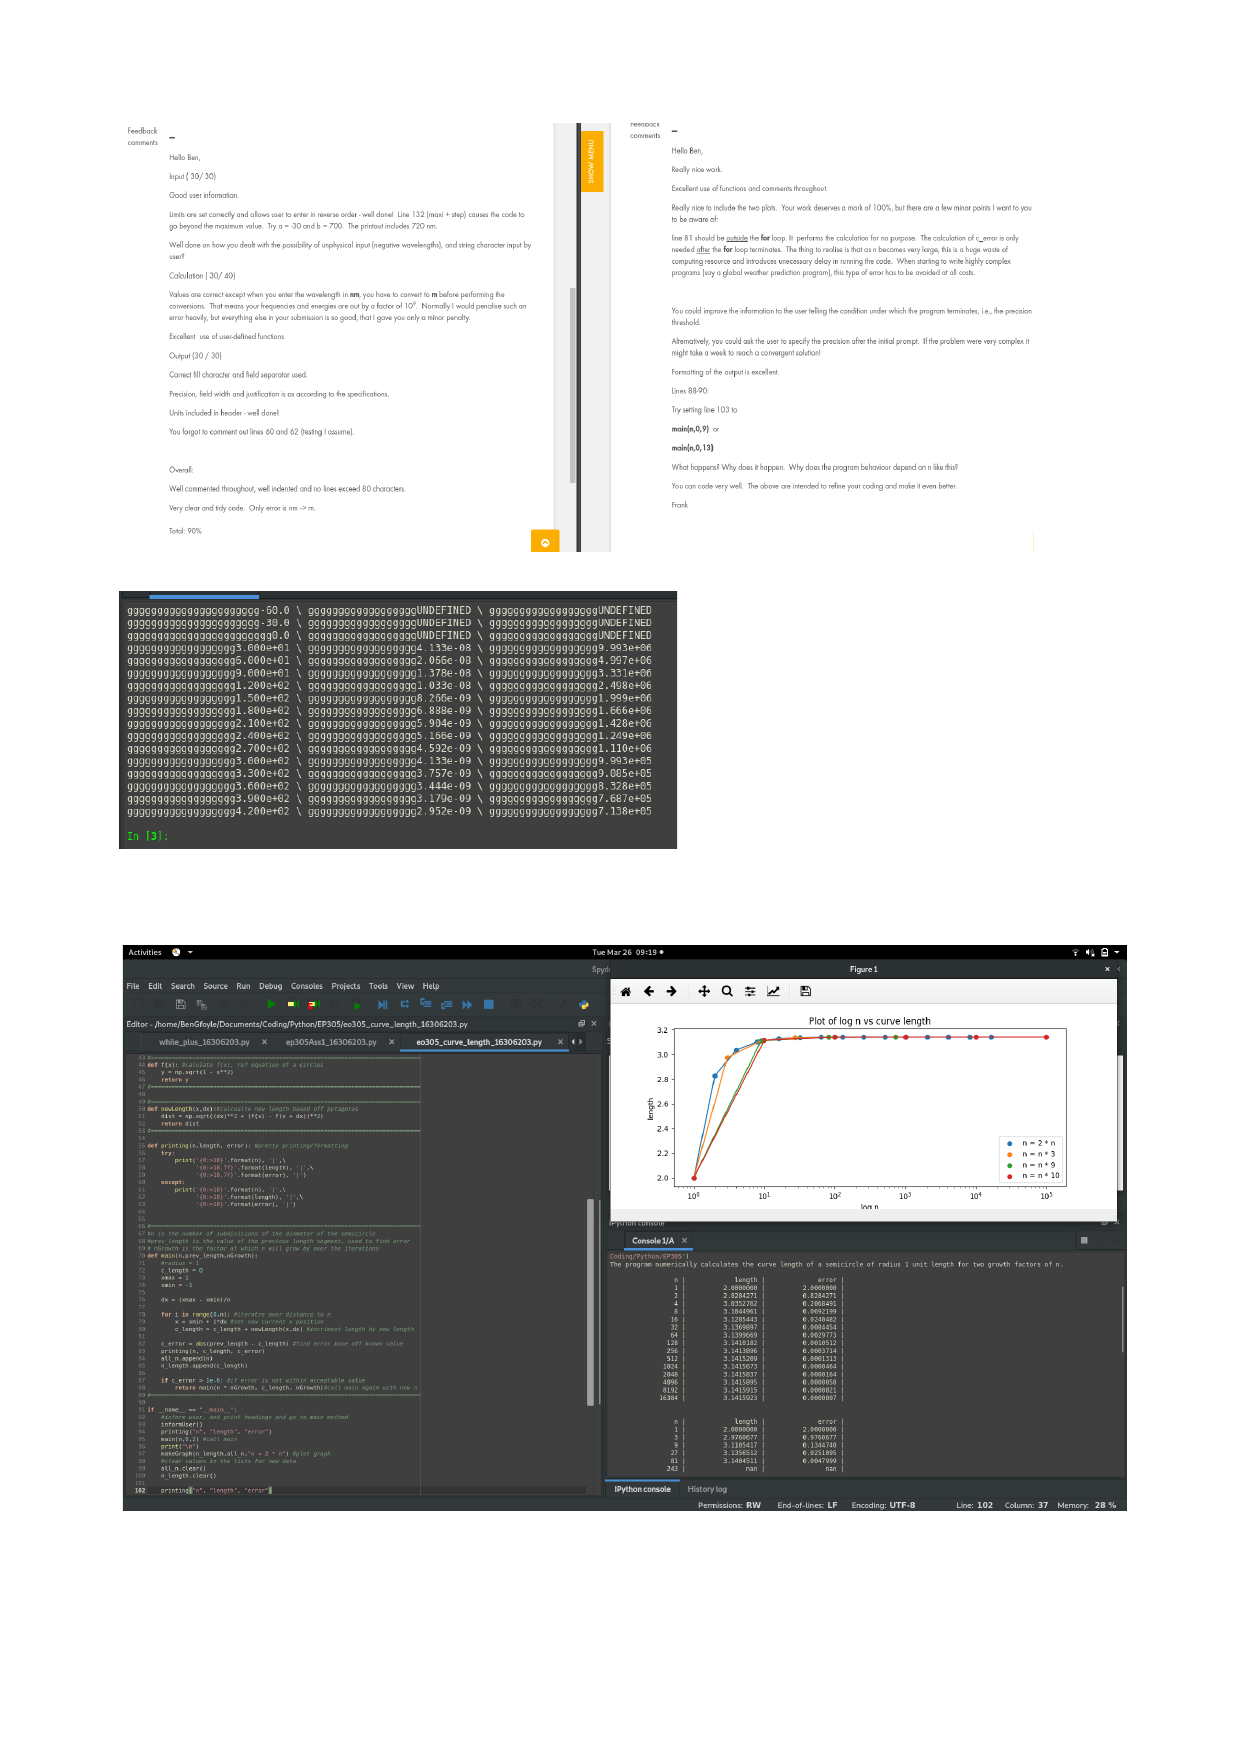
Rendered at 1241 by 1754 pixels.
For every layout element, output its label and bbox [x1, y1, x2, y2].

picture [122, 945, 1127, 1511]
picture [118, 123, 1034, 552]
picture [217, 591, 604, 849]
